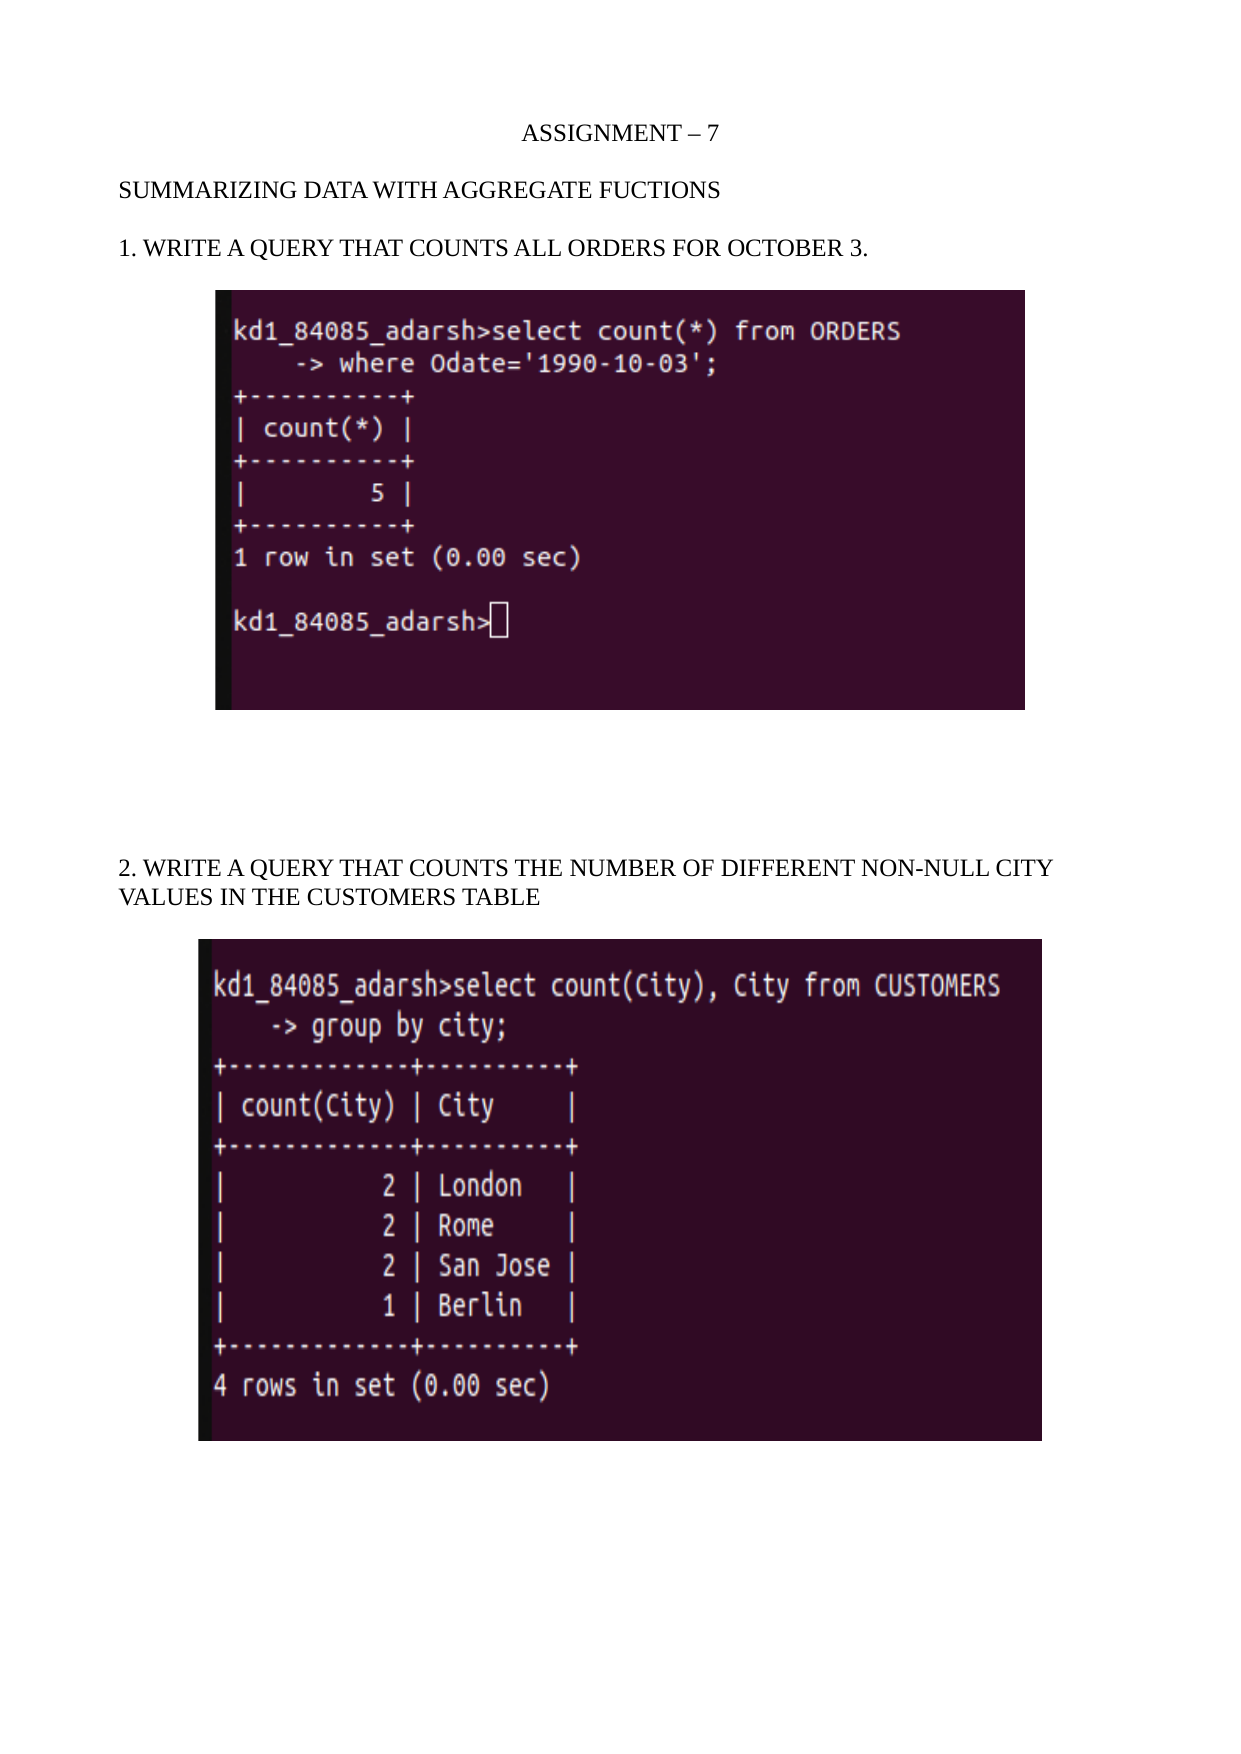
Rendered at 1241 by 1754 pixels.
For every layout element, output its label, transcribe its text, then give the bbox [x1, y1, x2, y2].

text 1. WRITE A QUERY THAT COUNTS ALL ORDERS FOR OCTOBER 3. [118, 233, 1122, 262]
picture [215, 290, 1025, 710]
picture [198, 939, 1042, 1441]
text ASSIGNMENT – 7 [118, 118, 1122, 147]
text 2. WRITE A QUERY THAT COUNTS THE NUMBER OF DIFFERENT NON-NULL CITY VALUES IN THE CUSTOMERS TABLE [118, 853, 1122, 911]
text SUMMARIZING DATA WITH AGGREGATE FUCTIONS [118, 176, 1122, 204]
